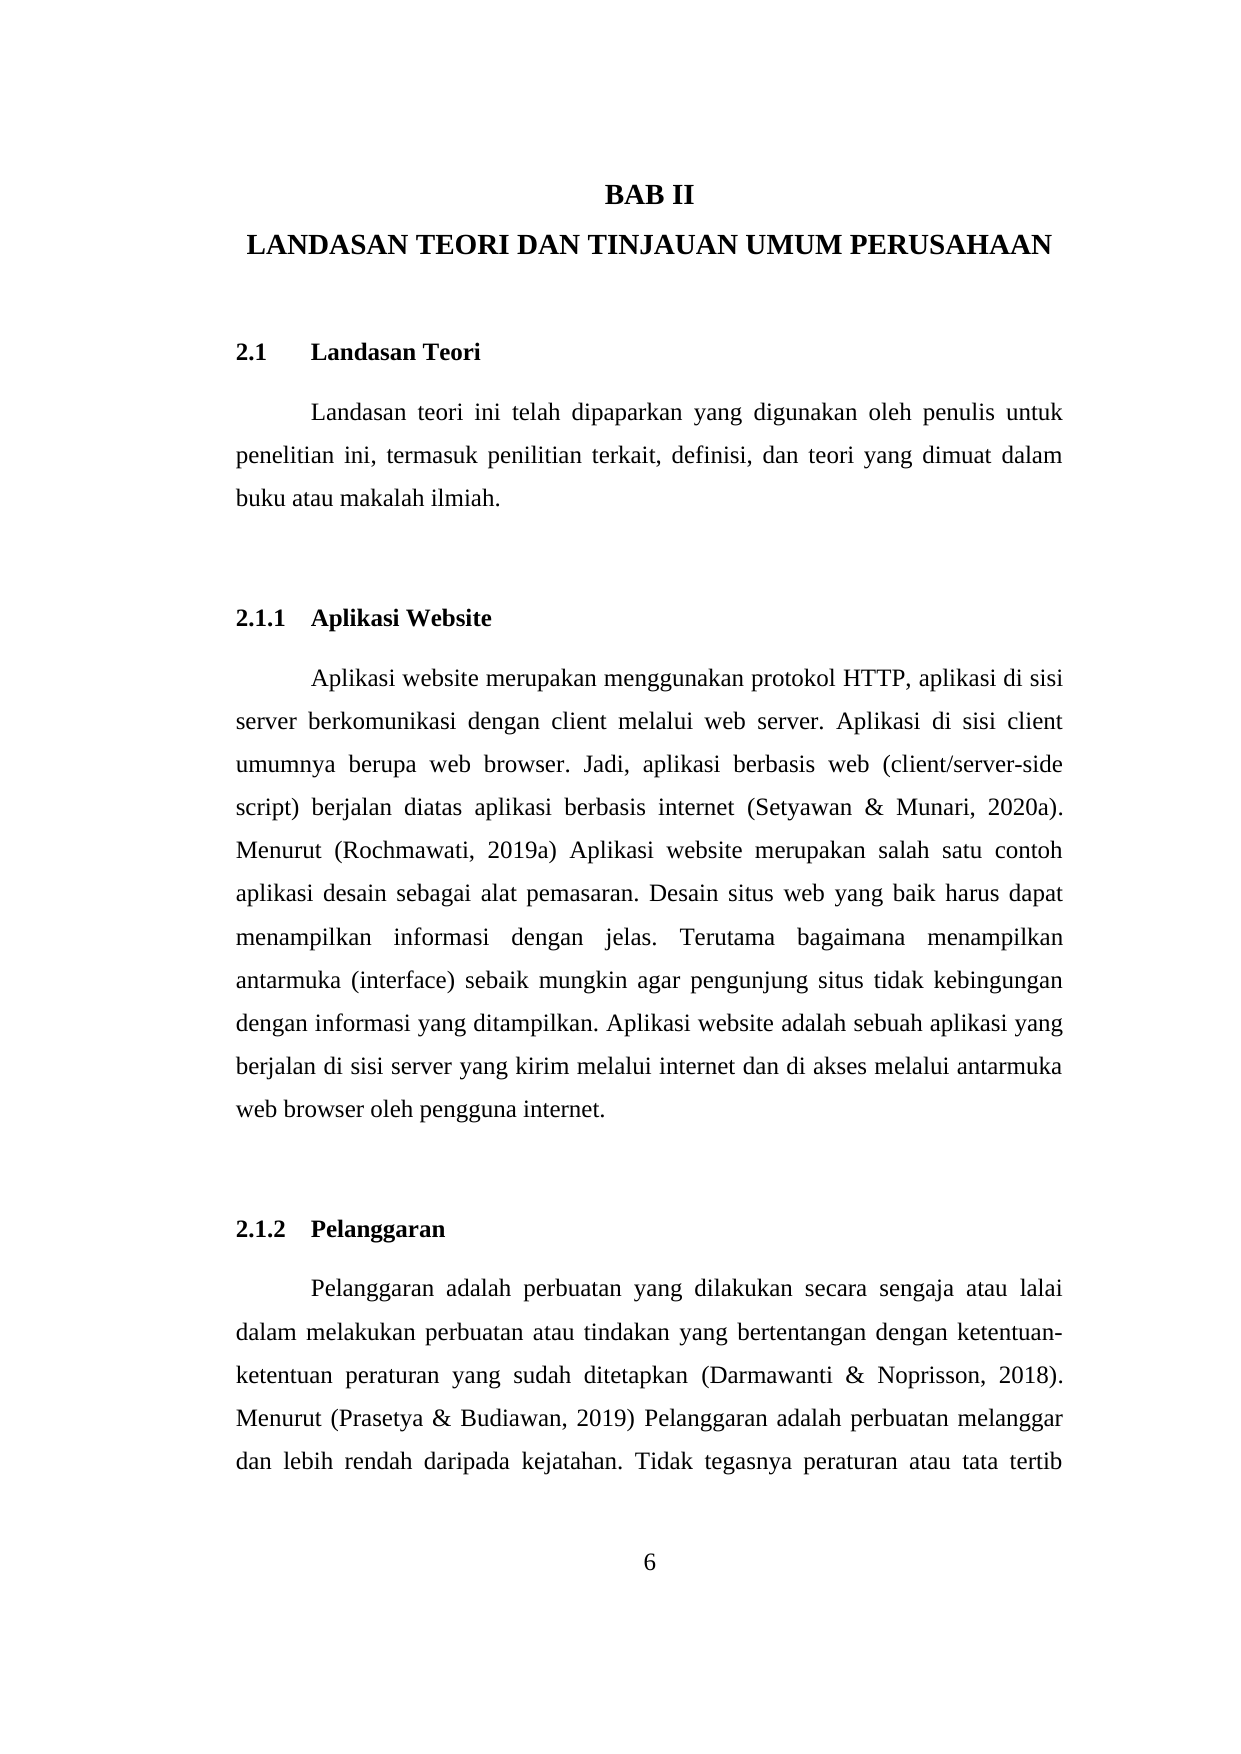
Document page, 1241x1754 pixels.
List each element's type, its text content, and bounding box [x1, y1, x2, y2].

text 2.1.1 Aplikasi Website [236, 603, 1063, 632]
text Pelanggaran adalah perbuatan yang dilakukan secara sengaja atau lalai dalam melakukan perbuatan atau tindakan yang bertentangan dengan ketentuan-ketentuan peraturan yang sudah ditetapkan (Darmawanti & Noprisson, 2018). Menurut (Prasetya & Budiawan, 2019) Pelanggaran adalah perbuatan melanggar dan lebih rendah daripada kejatahan. Tidak tegasnya peraturan atau tata tertib [236, 1273, 1063, 1475]
text 2.1.2 Pelanggaran [236, 1214, 1063, 1242]
text Landasan teori ini telah dipaparkan yang digunakan oleh penulis untuk penelitian ini, termasuk penilitian terkait, definisi, dan teori yang dimuat dalam buku atau makalah ilmiah. [236, 397, 1063, 512]
text Aplikasi website merupakan menggunakan protokol HTTP, aplikasi di sisi server berkomunikasi dengan client melalui web server. Aplikasi di sisi client umumnya berupa web browser. Jadi, aplikasi berbasis web (client/server-side script) berjalan diatas aplikasi berbasis internet (Setyawan & Munari, 2020a)⁠. Menurut (Rochmawati, 2019a)⁠ Aplikasi website merupakan salah satu contoh aplikasi desain sebagai alat pemasaran. Desain situs web yang baik harus dapat menampilkan informasi dengan jelas. Terutama bagaimana menampilkan antarmuka (interface) sebaik mungkin agar pengunjung situs tidak kebingungan dengan informasi yang ditampilkan. Aplikasi website adalah sebuah aplikasi yang berjalan di sisi server yang kirim melalui internet dan di akses melalui antarmuka web browser oleh pengguna internet. [236, 663, 1063, 1123]
text 2.1 Landasan Teori [236, 337, 1063, 366]
text BAB II LANDASAN TEORI DAN TINJAUAN UMUM PERUSAHAAN [236, 177, 1063, 261]
